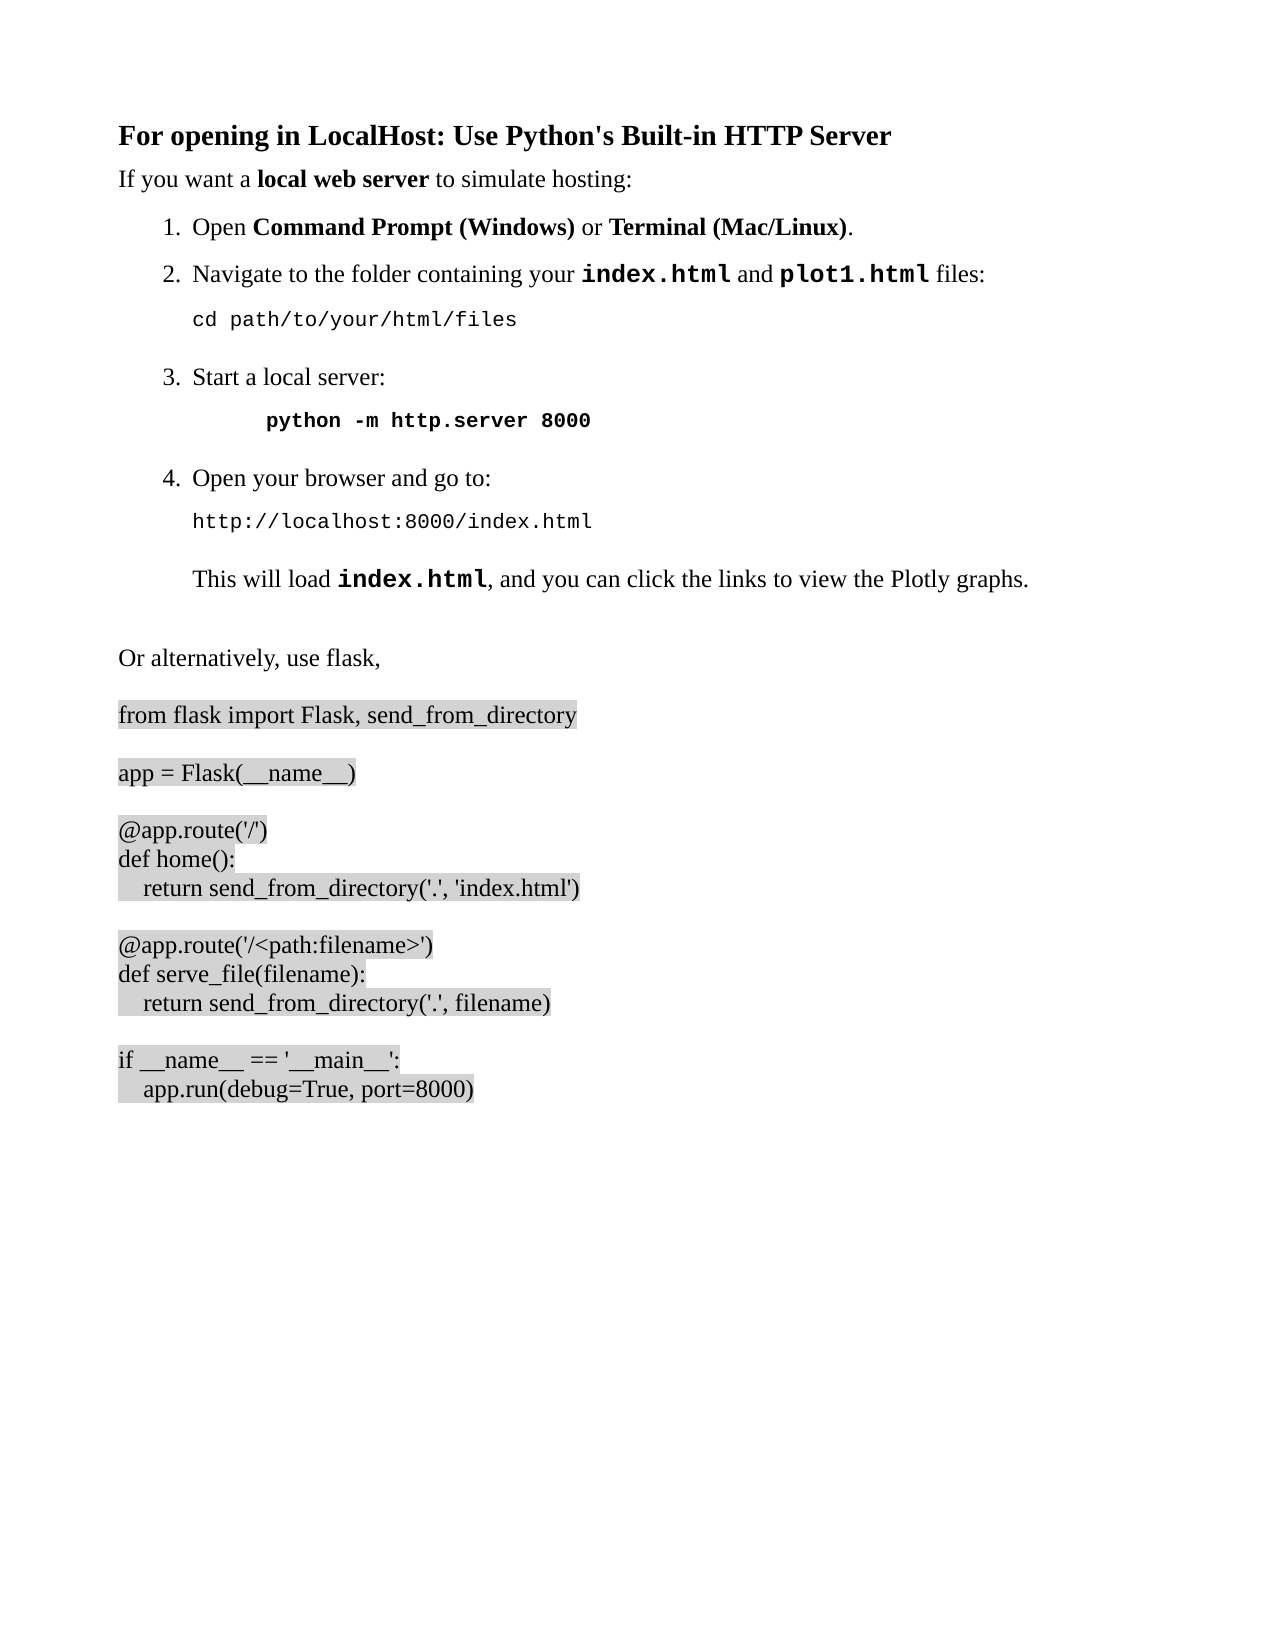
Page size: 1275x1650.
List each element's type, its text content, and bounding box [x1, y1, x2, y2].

text app.run(debug=True, port=8000) [118, 1074, 1157, 1103]
list python -m http.server 8000 [236, 410, 1157, 434]
text def serve_file(filename): [118, 959, 1157, 988]
list Navigate to the folder containing your index.html and plot1.html files: [162, 259, 1157, 290]
text from flask import Flask, send_from_directory [118, 700, 1157, 729]
text Or alternatively, use flask, [118, 643, 1157, 671]
text app = Flask(__name__) [118, 758, 1157, 786]
text @app.route('/') [118, 815, 1157, 844]
text If you want a local web server to simulate hosting: [118, 164, 1157, 193]
list cd path/to/your/html/files [162, 309, 1157, 333]
list Start a local server: [162, 362, 1157, 391]
text def home(): [118, 844, 1157, 873]
list Open your browser and go to: [162, 463, 1157, 492]
list Open Command Prompt (Windows) or Terminal (Mac/Linux). [162, 212, 1157, 241]
list This will load index.html, and you can click the links to view the Plotly graphs. [162, 564, 1157, 595]
subtitle For opening in LocalHost: Use Python's Built-in HTTP Server [118, 118, 1157, 152]
text @app.route('/<path:filename>') [118, 930, 1157, 959]
text return send_from_directory('.', 'index.html') [118, 873, 1157, 901]
text return send_from_directory('.', filename) [118, 988, 1157, 1016]
text if __name__ == '__main__': [118, 1045, 1157, 1074]
list http://localhost:8000/index.html [162, 511, 1157, 534]
